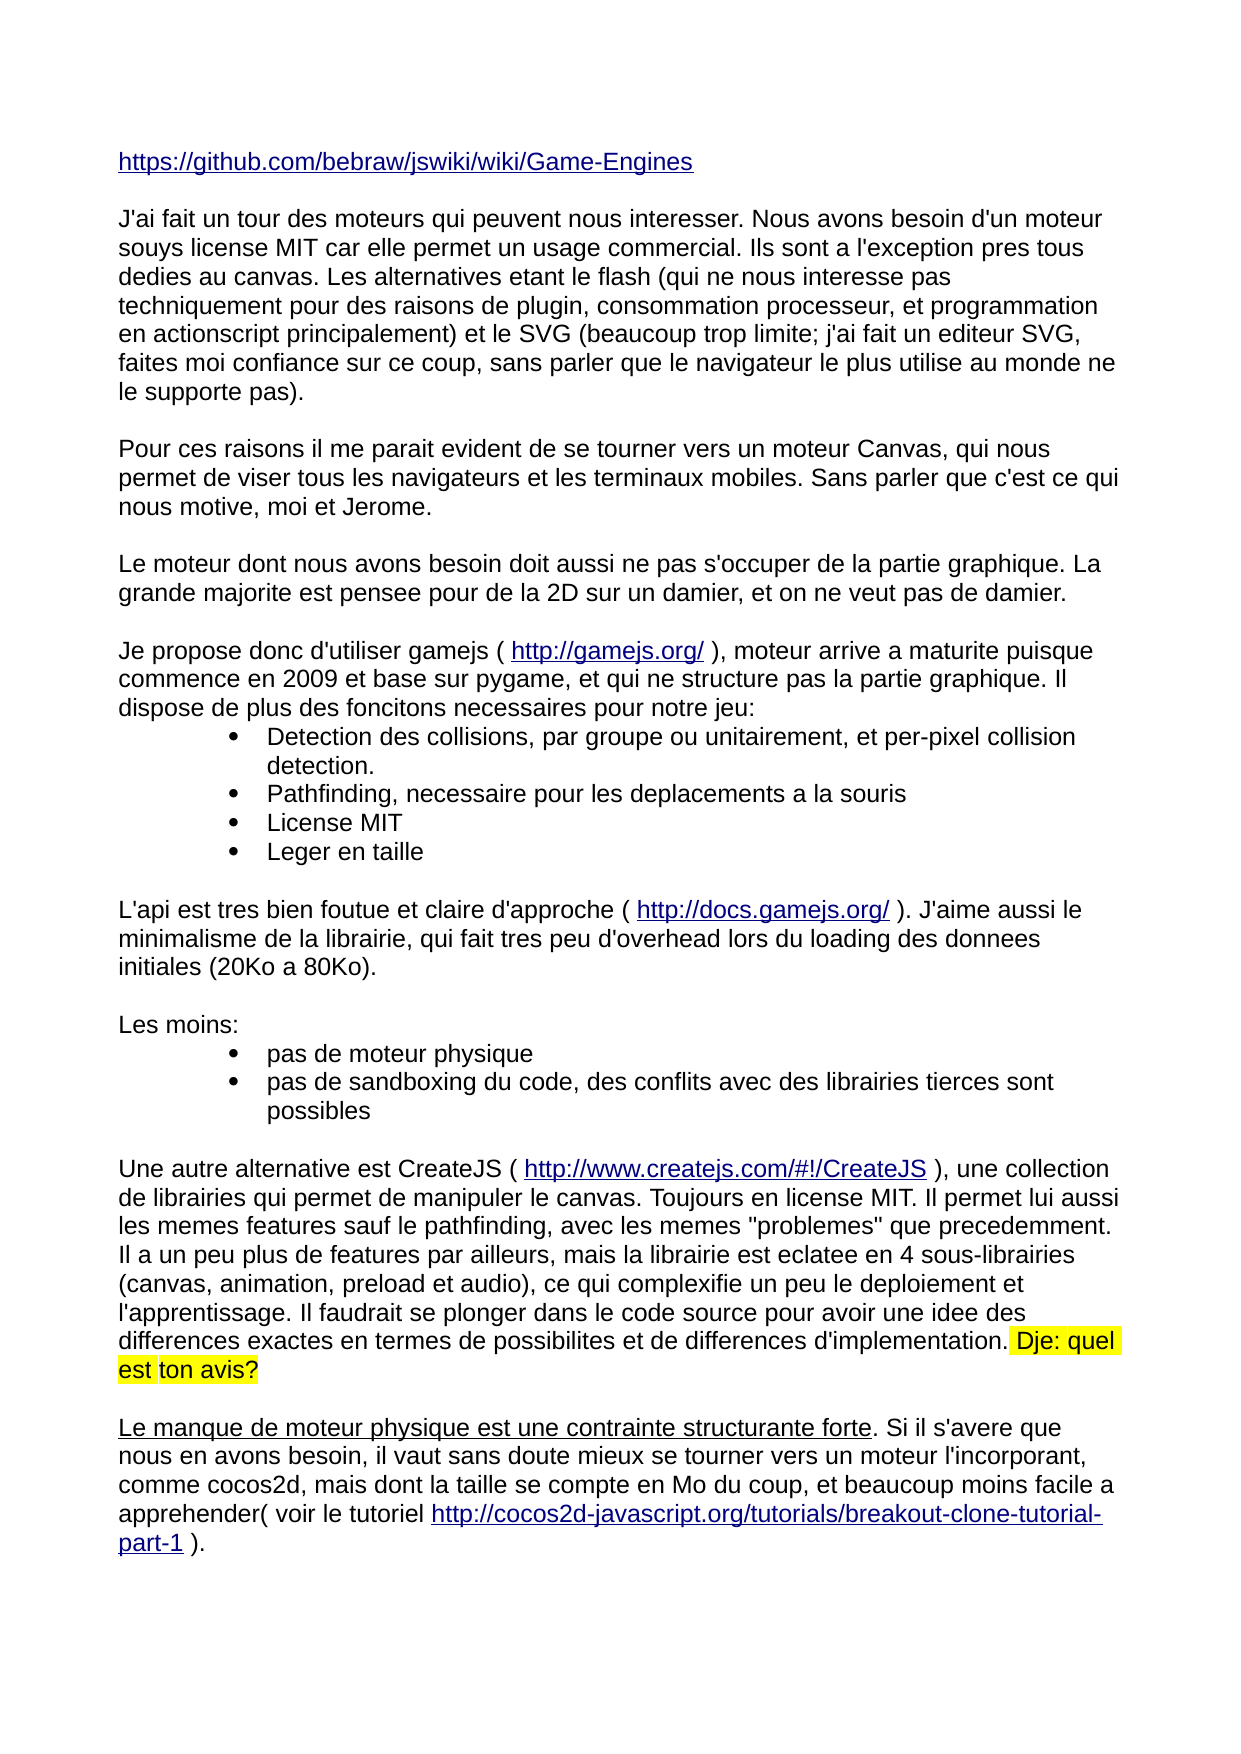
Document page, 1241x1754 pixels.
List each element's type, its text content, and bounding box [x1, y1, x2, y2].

list Detection des collisions, par groupe ou unitairement, et per-pixel collision detection. [229, 722, 1122, 779]
text Le moteur dont nous avons besoin doit aussi ne pas s'occuper de la partie graphique. La grande majorite est pensee pour de la 2D sur un damier, et on ne veut pas de damier. [118, 549, 1122, 607]
text Pour ces raisons il me parait evident de se tourner vers un moteur Canvas, qui nous permet de viser tous les navigateurs et les terminaux mobiles. Sans parler que c'est ce qui nous motive, moi et Jerome. [118, 434, 1122, 521]
list License MIT [229, 808, 1122, 837]
list Leger en taille [229, 837, 1122, 866]
text J'ai fait un tour des moteurs qui peuvent nous interesser. Nous avons besoin d'un moteur souys license MIT car elle permet un usage commercial. Ils sont a l'exception pres tous dedies au canvas. Les alternatives etant le flash (qui ne nous interesse pas techniquement pour des raisons de plugin, consommation processeur, et programmation en actionscript principalement) et le SVG (beaucoup trop limite; j'ai fait un editeur SVG, faites moi confiance sur ce coup, sans parler que le navigateur le plus utilise au monde ne le supporte pas). [118, 204, 1122, 406]
text https://github.com/bebraw/jswiki/wiki/Game-Engines [118, 147, 1122, 176]
text Je propose donc d'utiliser gamejs ( http://gamejs.org/ ), moteur arrive a maturite puisque commence en 2009 et base sur pygame, et qui ne structure pas la partie graphique. Il dispose de plus des foncitons necessaires pour notre jeu: [118, 636, 1122, 722]
list pas de sandboxing du code, des conflits avec des librairies tierces sont possibles [229, 1067, 1122, 1125]
text Les moins: [118, 1010, 1122, 1038]
text Le manque de moteur physique est une contrainte structurante forte. Si il s'avere que nous en avons besoin, il vaut sans doute mieux se tourner vers un moteur l'incorporant, comme cocos2d, mais dont la taille se compte en Mo du coup, et beaucoup moins facile a apprehender( voir le tutoriel http://cocos2d-javascript.org/tutorials/breakout-clone-tutorial-part-1 ). [118, 1412, 1122, 1556]
text L'api est tres bien foutue et claire d'approche ( http://docs.gamejs.org/ ). J'aime aussi le minimalisme de la librairie, qui fait tres peu d'overhead lors du loading des donnees initiales (20Ko a 80Ko). [118, 895, 1122, 981]
text Une autre alternative est CreateJS ( http://www.createjs.com/#!/CreateJS ), une collection de librairies qui permet de manipuler le canvas. Toujours en license MIT. Il permet lui aussi les memes features sauf le pathfinding, avec les memes "problemes" que precedemment. Il a un peu plus de features par ailleurs, mais la librairie est eclatee en 4 sous-librairies (canvas, animation, preload et audio), ce qui complexifie un peu le deploiement et l'apprentissage. Il faudrait se plonger dans le code source pour avoir une idee des differences exactes en termes de possibilites et de differences d'implementation. Dje: quel est ton avis? [118, 1154, 1122, 1384]
list pas de moteur physique [229, 1038, 1122, 1067]
list Pathfinding, necessaire pour les deplacements a la souris [229, 779, 1122, 808]
